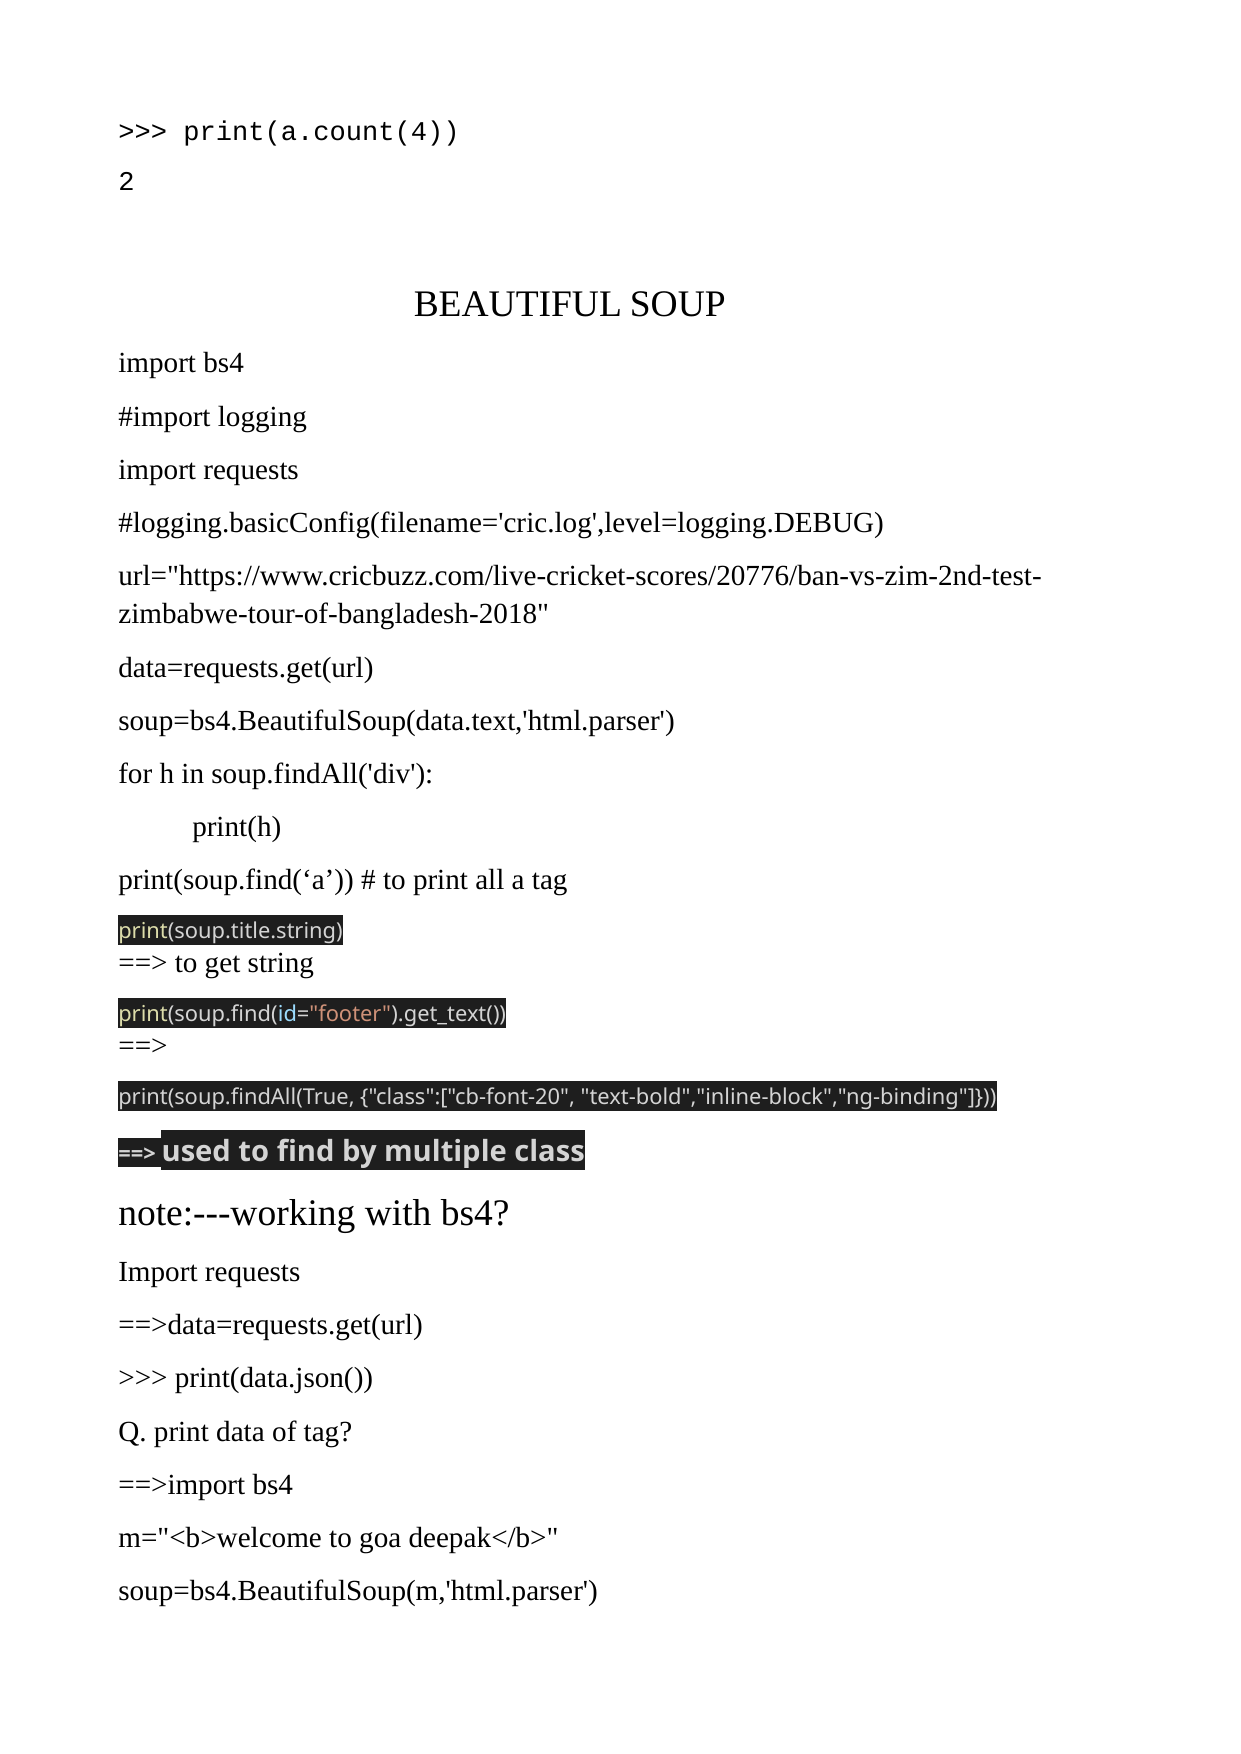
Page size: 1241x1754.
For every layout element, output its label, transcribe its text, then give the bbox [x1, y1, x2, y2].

text >>> print(a.count(4)) [118, 118, 1122, 149]
text url="https://www.cricbuzz.com/live-cricket-scores/20776/ban-vs-zim-2nd-test-zimbabwe-tour-of-bangladesh-2018" [118, 558, 1122, 630]
text ==>data=requests.get(url) [118, 1307, 1122, 1341]
text Import requests [118, 1254, 1122, 1288]
text m="<b>welcome to goa deepak</b>" [118, 1520, 1122, 1553]
text soup=bs4.BeautifulSoup(data.text,'html.parser') [118, 703, 1122, 736]
text ==> [118, 1028, 1122, 1062]
text for h in soup.findAll('div'): [118, 756, 1122, 789]
text #logging.basicConfig(filename='cric.log',level=logging.DEBUG) [118, 505, 1122, 538]
text Q. print data of tag? [118, 1414, 1122, 1447]
text 2 [118, 168, 1122, 199]
text BEAUTIFUL SOUP [118, 281, 1122, 324]
text soup=bs4.BeautifulSoup(m,'html.parser') [118, 1573, 1122, 1607]
text #import logging [118, 399, 1122, 432]
text import bs4 [118, 346, 1122, 379]
text ==> to get string [118, 945, 1122, 979]
text ==> used to find by multiple class [118, 1130, 1122, 1170]
text >>> print(data.json()) [118, 1361, 1122, 1394]
text print(h) [118, 809, 1122, 843]
text print(soup.find(id="footer").get_text()) [118, 998, 1122, 1028]
text print(soup.title.string) [118, 915, 1122, 945]
text import requests [118, 452, 1122, 485]
text ==>import bs4 [118, 1467, 1122, 1500]
text print(soup.find(‘a’)) # to print all a tag [118, 862, 1122, 896]
text note:---working with bs4? [118, 1190, 1122, 1233]
text print(soup.findAll(True, {"class":["cb-font-20", "text-bold","inline-block","ng-binding"]})) [118, 1081, 1122, 1111]
text data=requests.get(url) [118, 650, 1122, 683]
